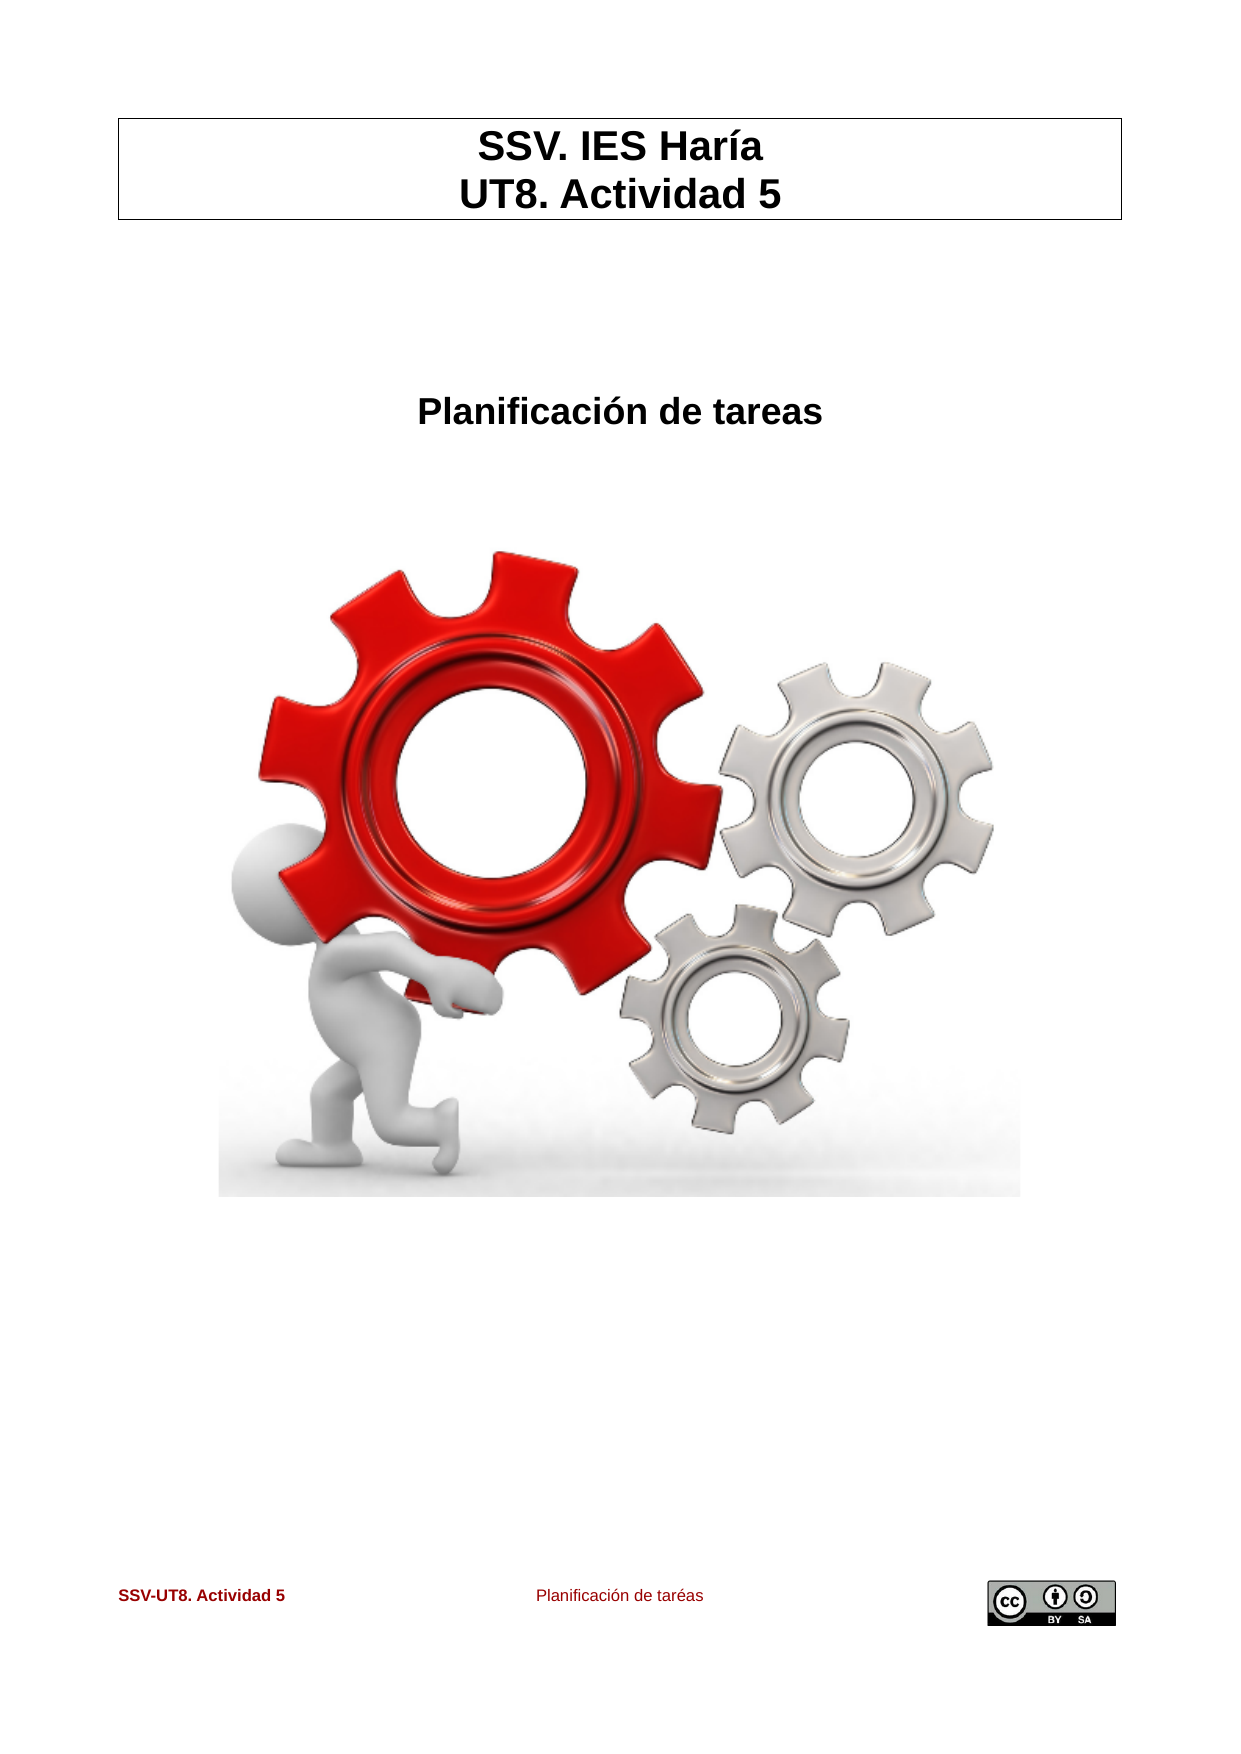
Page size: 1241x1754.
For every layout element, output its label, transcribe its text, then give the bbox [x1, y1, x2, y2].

text SSV. IES Haría [119, 119, 1121, 166]
text UT8. Actividad 5 [119, 166, 1121, 219]
picture [985, 1578, 1119, 1627]
picture [218, 525, 1022, 1197]
subtitle Planificación de tareas [118, 389, 1122, 432]
